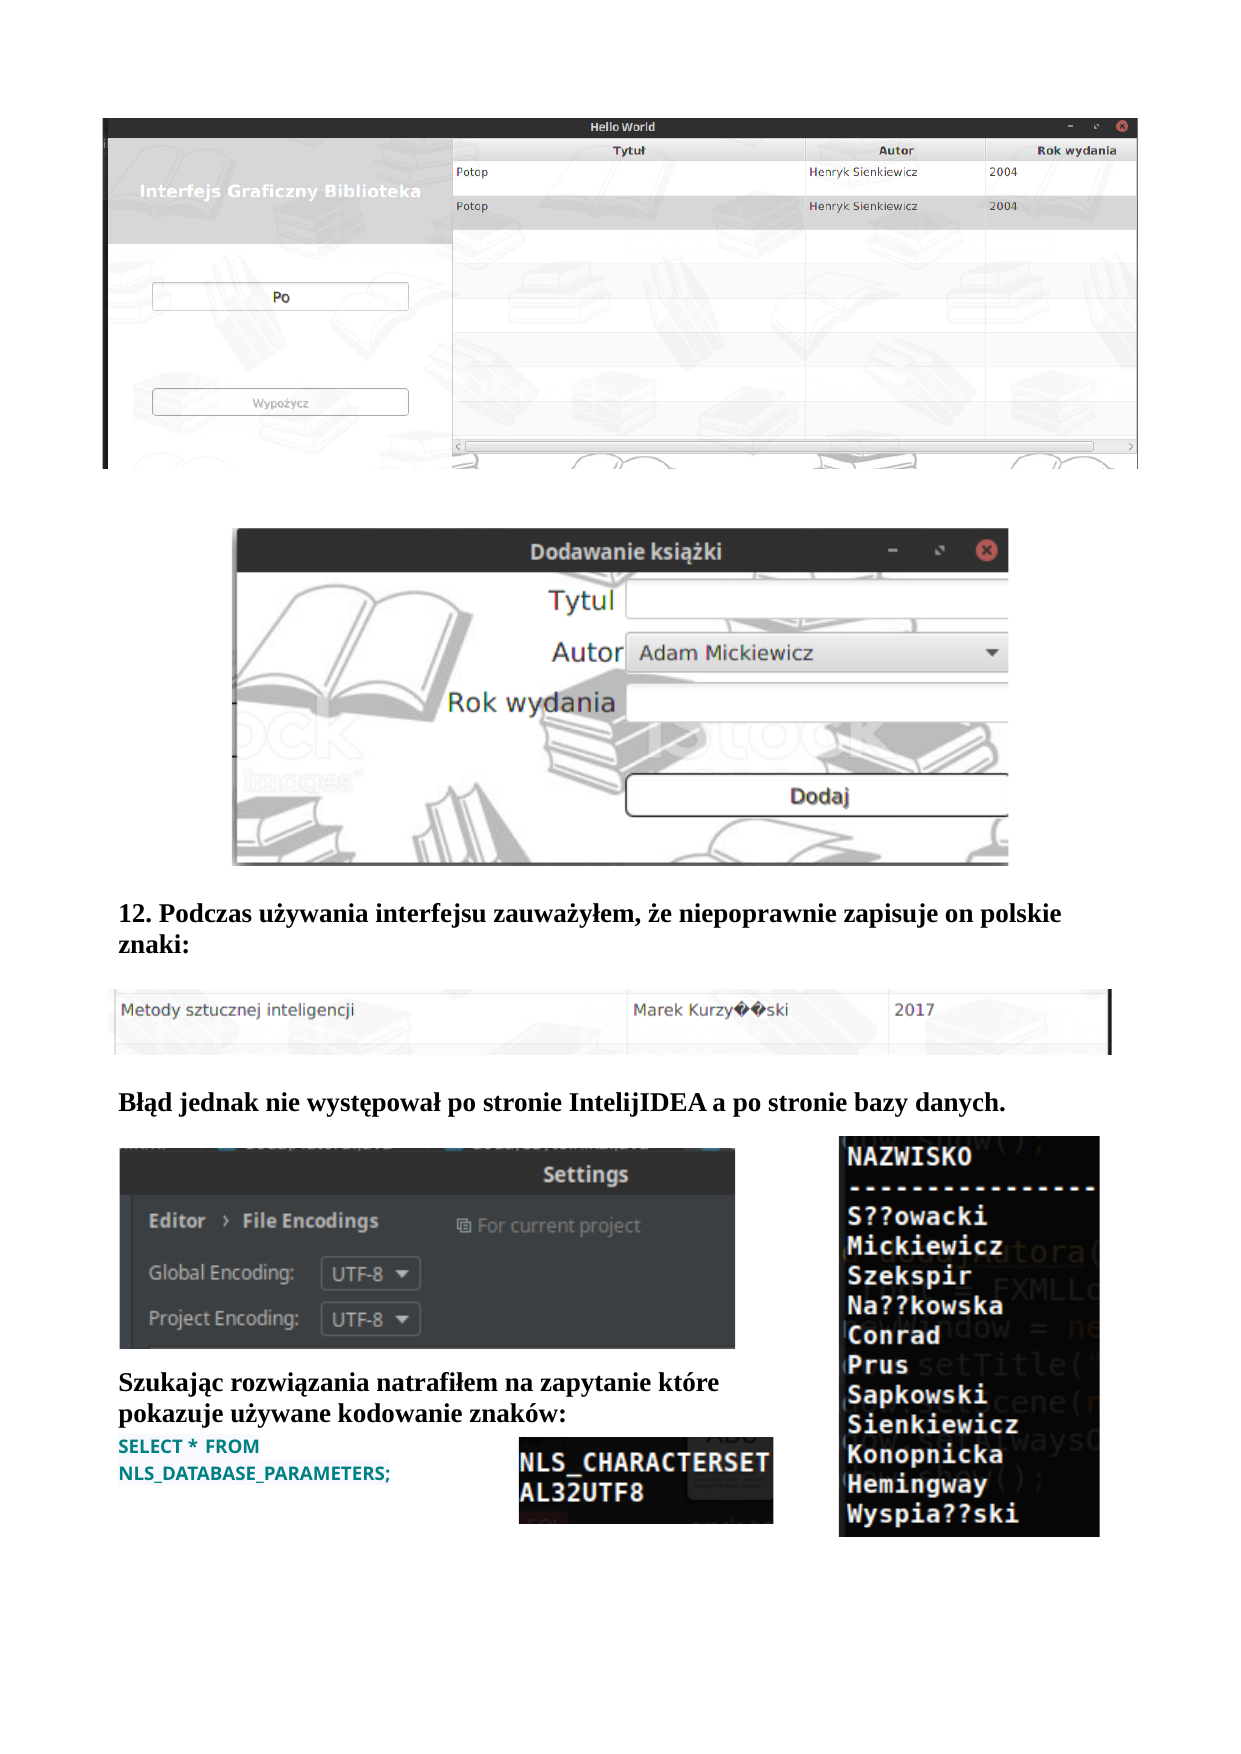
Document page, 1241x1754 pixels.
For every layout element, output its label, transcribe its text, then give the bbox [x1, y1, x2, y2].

text [1100, 1397, 1122, 1429]
picture [838, 1136, 1100, 1537]
picture [231, 528, 1009, 866]
text Błąd jednak nie występował po stronie IntelijIDEA a po stronie bazy danych. [118, 1086, 1122, 1117]
text Szukając rozwiązania natrafiłem na zapytanie które [118, 1366, 838, 1397]
picture [107, 989, 1112, 1055]
picture [102, 118, 1138, 469]
picture [119, 1148, 736, 1349]
text 12. Podczas używania interfejsu zauważyłem, że niepoprawnie zapisuje on polskie znaki: [118, 897, 1122, 959]
text pokazuje używane kodowanie znaków: [118, 1397, 838, 1429]
text SELECT * FROM NLS_DATABASE_PARAMETERS; [118, 1429, 838, 1485]
picture [518, 1437, 774, 1524]
text [1100, 1429, 1122, 1485]
